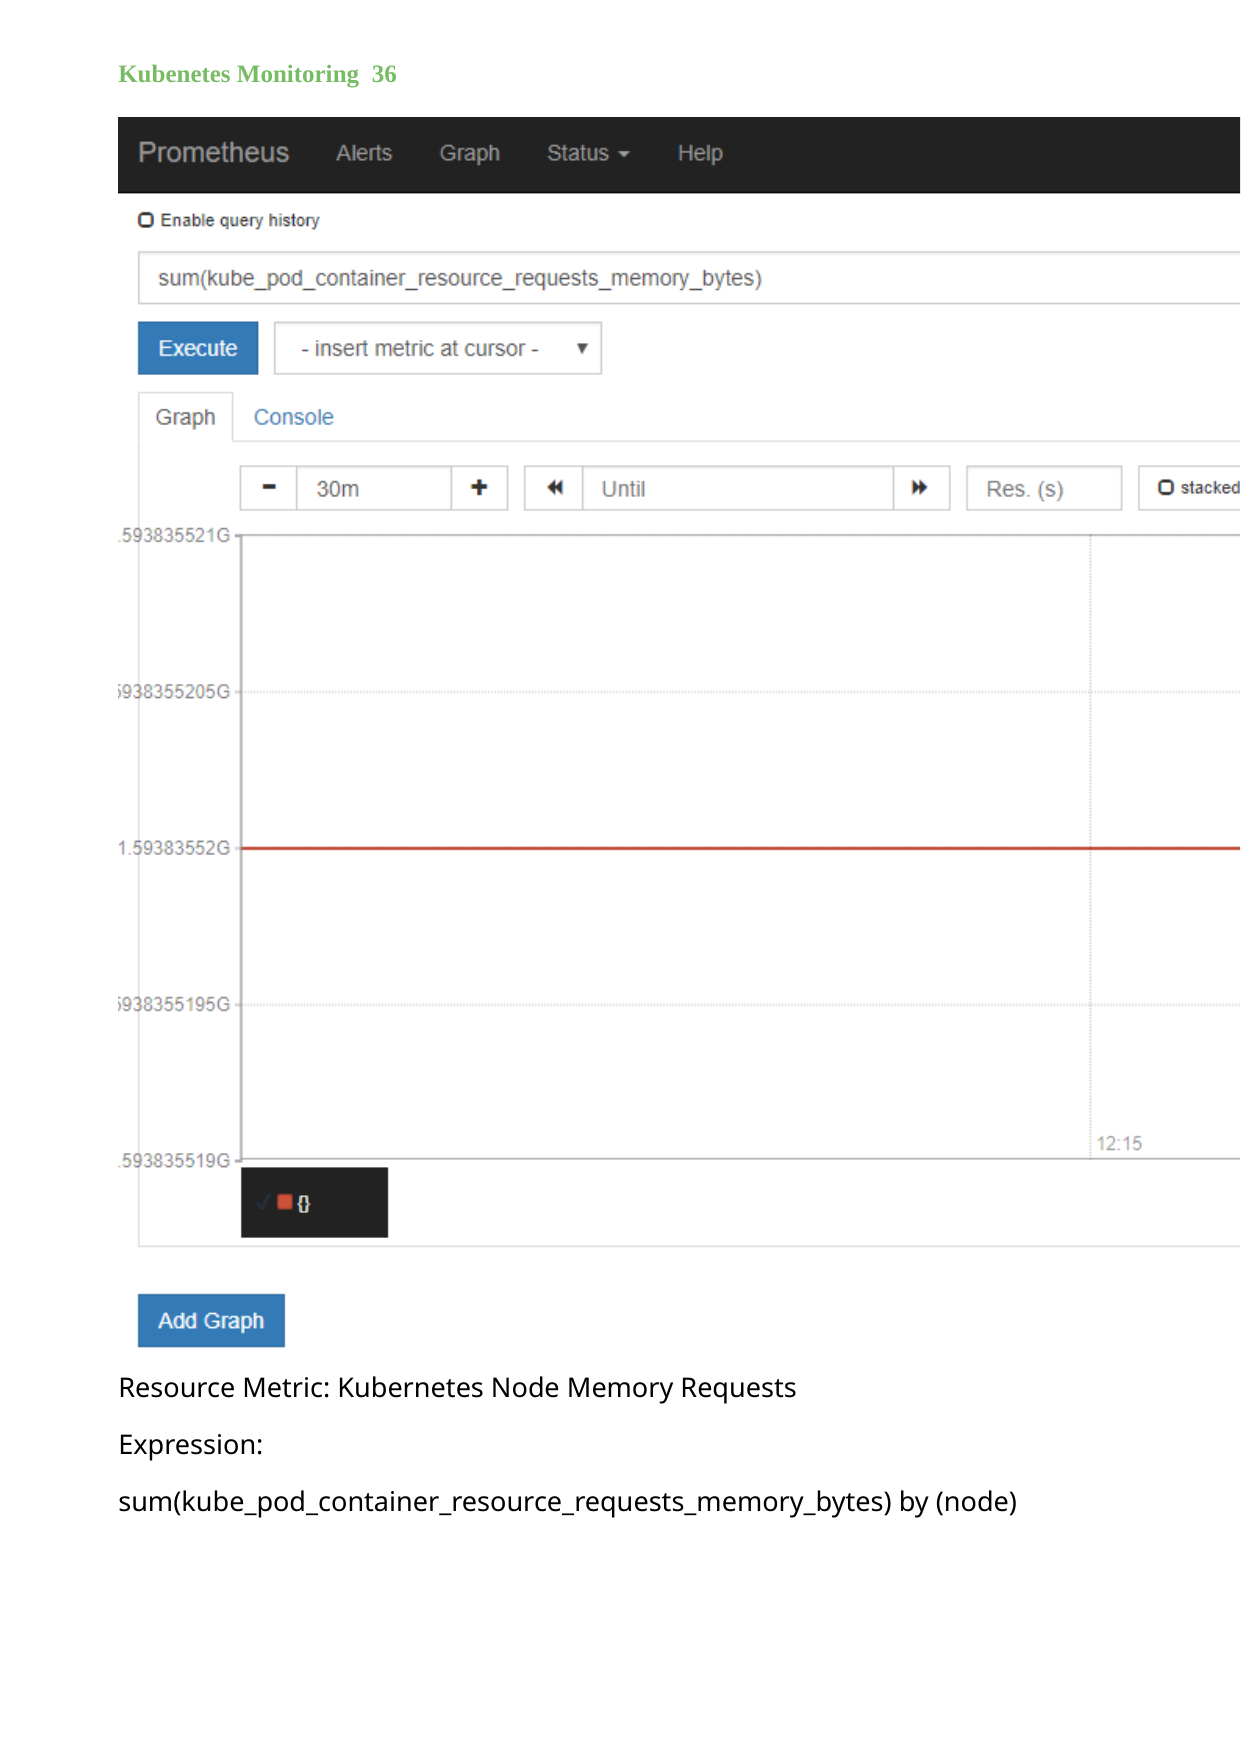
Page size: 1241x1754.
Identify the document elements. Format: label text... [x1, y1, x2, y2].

text sum(kube_pod_container_resource_requests_memory_bytes) by (node) [118, 1483, 1122, 1519]
text Expression: [118, 1426, 1122, 1462]
picture [118, 117, 1241, 1349]
text Resource Metric: Kubernetes Node Memory Requests [118, 1369, 1122, 1406]
